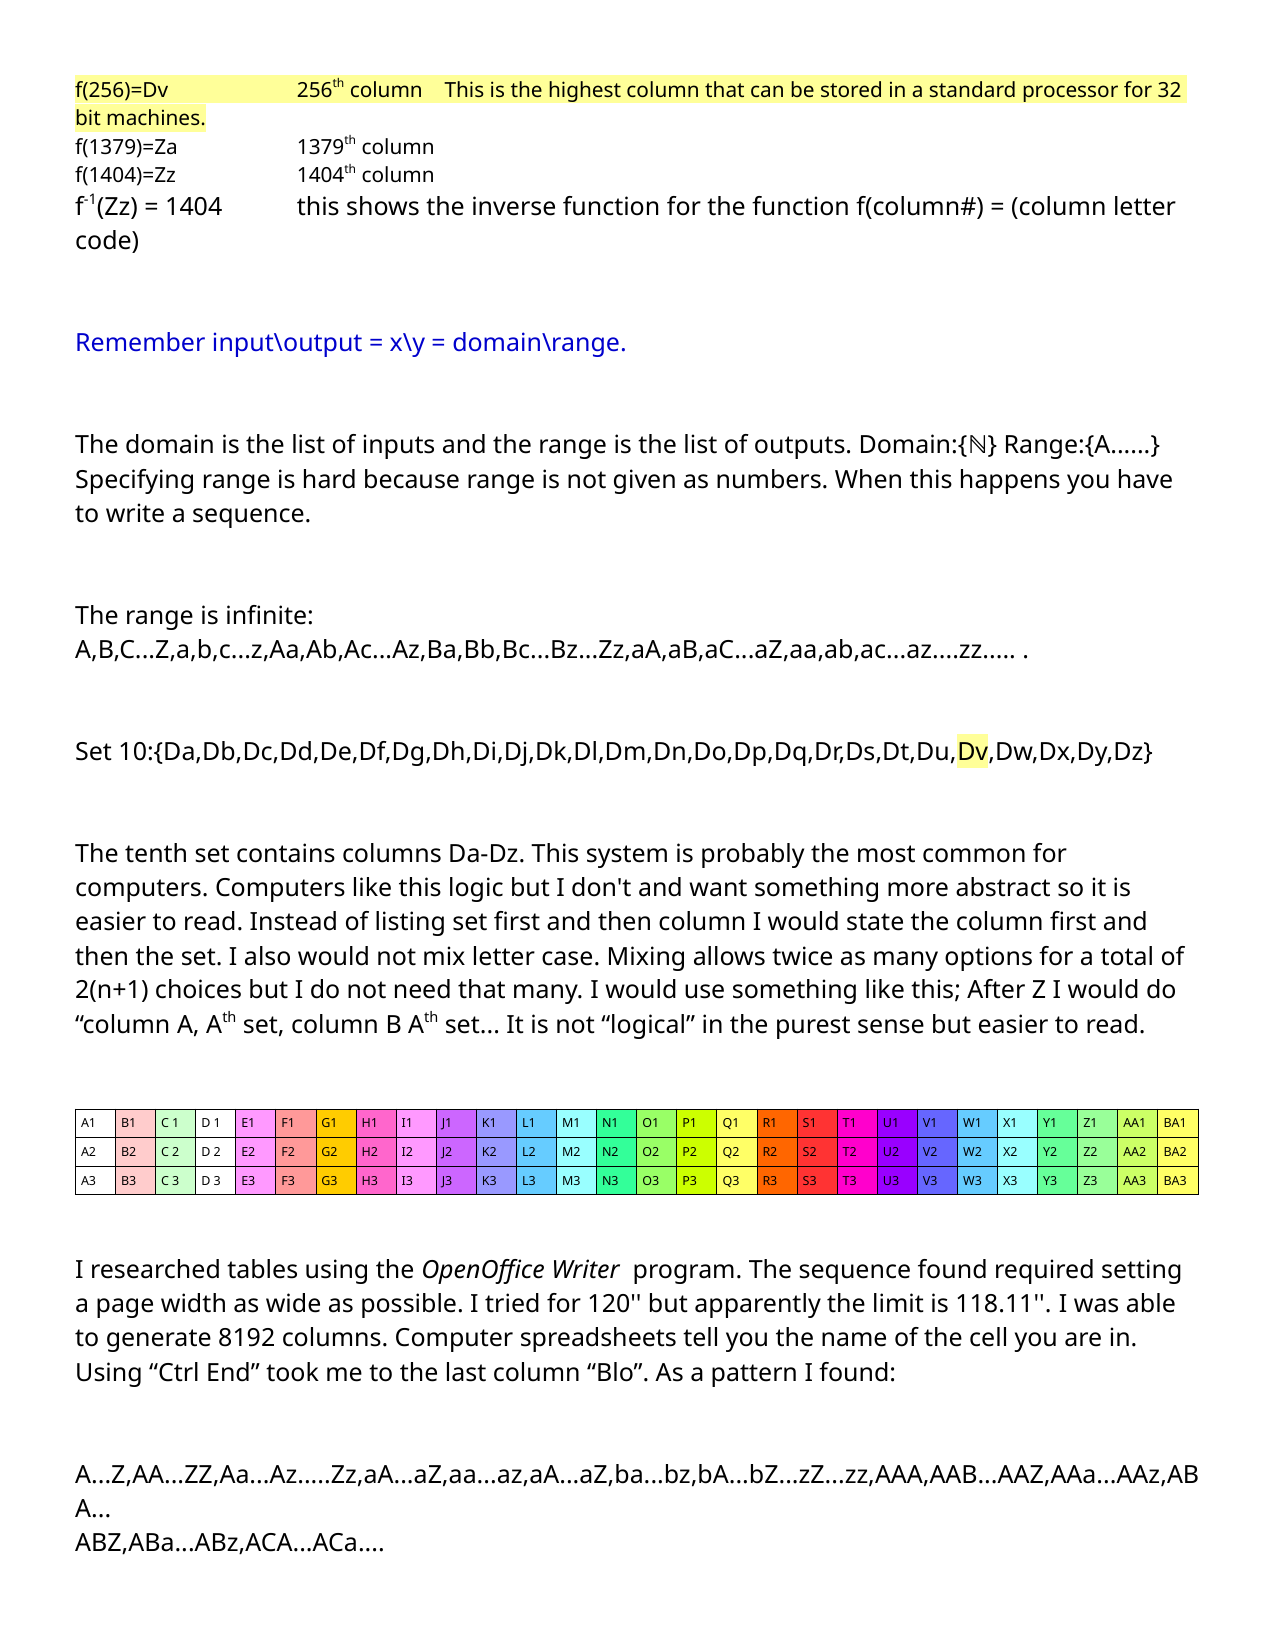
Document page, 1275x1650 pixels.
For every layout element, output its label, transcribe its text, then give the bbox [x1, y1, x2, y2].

table_cell M3 [557, 1167, 596, 1194]
table_cell R2 [758, 1138, 797, 1166]
text f(1404)=Zz 1404th column [75, 160, 1200, 189]
table_cell Z2 [1078, 1138, 1117, 1166]
table_cell I2 [397, 1138, 436, 1166]
table_header X1 [998, 1110, 1037, 1137]
table_cell G3 [317, 1167, 356, 1194]
table_cell W3 [958, 1167, 997, 1194]
table_header R1 [758, 1110, 797, 1137]
table_cell E2 [236, 1138, 275, 1166]
text f-1(Zz) = 1404 this shows the inverse function for the function f(column#) = (column letter code) [75, 189, 1200, 257]
table_cell O2 [637, 1138, 676, 1166]
table_cell U3 [878, 1167, 917, 1194]
table_header H1 [357, 1110, 396, 1137]
table_cell Z3 [1078, 1167, 1117, 1194]
table_cell S2 [798, 1138, 837, 1166]
table_header U1 [878, 1110, 917, 1137]
table_header N1 [597, 1110, 636, 1137]
text Remember input\output = x\y = domain\range. [75, 325, 1200, 359]
table_cell S3 [798, 1167, 837, 1194]
table_header D 1 [196, 1110, 235, 1137]
table_header I1 [397, 1110, 436, 1137]
table_cell I3 [397, 1167, 436, 1194]
table_header Q1 [717, 1110, 757, 1137]
table_cell B3 [116, 1167, 155, 1194]
table_cell C 3 [156, 1167, 195, 1194]
table_cell J2 [437, 1138, 476, 1166]
table_header AA1 [1118, 1110, 1157, 1137]
text Specifying range is hard because range is not given as numbers. When this happens you have to write a sequence. [75, 461, 1200, 529]
table_cell B2 [116, 1138, 155, 1166]
table_cell V2 [918, 1138, 957, 1166]
table_header C 1 [156, 1110, 195, 1137]
table_cell L2 [517, 1138, 556, 1166]
table_cell F3 [276, 1167, 316, 1194]
table_header M1 [557, 1110, 596, 1137]
table_cell AA3 [1118, 1167, 1157, 1194]
table_cell BA2 [1158, 1138, 1198, 1166]
table_cell K3 [477, 1167, 516, 1194]
table_cell P3 [677, 1167, 716, 1194]
table_cell O3 [637, 1167, 676, 1194]
table_cell Q2 [717, 1138, 757, 1166]
table_header P1 [677, 1110, 716, 1137]
table_cell K2 [477, 1138, 516, 1166]
table_cell Y2 [1038, 1138, 1077, 1166]
table_cell E3 [236, 1167, 275, 1194]
table_cell AA2 [1118, 1138, 1157, 1166]
table_cell U2 [878, 1138, 917, 1166]
table_cell BA3 [1158, 1167, 1198, 1194]
text f(1379)=Za 1379th column [75, 132, 1200, 160]
table_cell H2 [357, 1138, 396, 1166]
table_cell P2 [677, 1138, 716, 1166]
table_header B1 [116, 1110, 155, 1137]
text A...Z,AA...ZZ,Aa...Az.....Zz,aA...aZ,aa...az,aA...aZ,ba...bz,bA...bZ...zZ...zz,AAA,AAB...AAZ,AAa...AAz,ABA... [75, 1456, 1200, 1524]
table_header O1 [637, 1110, 676, 1137]
table_header G1 [317, 1110, 356, 1137]
table_header S1 [798, 1110, 837, 1137]
text Using “Ctrl End” took me to the last column “Blo”. As a pattern I found: [75, 1354, 1200, 1388]
table_header V1 [918, 1110, 957, 1137]
text ABZ,ABa...ABz,ACA...ACa.... [75, 1524, 1200, 1558]
table_cell N3 [597, 1167, 636, 1194]
table_cell M2 [557, 1138, 596, 1166]
table_header L1 [517, 1110, 556, 1137]
text Set 10:{Da,Db,Dc,Dd,De,Df,Dg,Dh,Di,Dj,Dk,Dl,Dm,Dn,Do,Dp,Dq,Dr,Ds,Dt,Du,Dv,Dw,Dx,Dy,Dz} [75, 734, 1200, 768]
table_header F1 [276, 1110, 316, 1137]
table_header T1 [838, 1110, 877, 1137]
text The tenth set contains columns Da-Dz. This system is probably the most common for computers. Computers like this logic but I don't and want something more abstract so it is easier to read. Instead of listing set first and then column I would state the column first and then the set. I also would not mix letter case. Mixing allows twice as many options for a total of 2(n+1) choices but I do not need that many. I would use something like this; After Z I would do “column A, Ath set, column B Ath set... It is not “logical” in the purest sense but easier to read. [75, 836, 1200, 1040]
table_cell J3 [437, 1167, 476, 1194]
table_cell C 2 [156, 1138, 195, 1166]
table_cell R3 [758, 1167, 797, 1194]
text f(256)=Dv 256th column This is the highest column that can be stored in a standard processor for 32 bit machines. [75, 75, 1200, 132]
text The domain is the list of inputs and the range is the list of outputs. Domain:{ℕ} Range:{A......} [75, 427, 1200, 461]
table_cell T3 [838, 1167, 877, 1194]
table_header A1 [76, 1110, 115, 1137]
table_header W1 [958, 1110, 997, 1137]
table_cell D 2 [196, 1138, 235, 1166]
table_cell T2 [838, 1138, 877, 1166]
table_header J1 [437, 1110, 476, 1137]
text I researched tables using the OpenOffice Writer program. The sequence found required setting a page width as wide as possible. I tried for 120'' but apparently the limit is 118.11''. I was able to generate 8192 columns. Computer spreadsheets tell you the name of the cell you are in. [75, 1252, 1200, 1354]
table_cell A3 [76, 1167, 115, 1194]
table_cell Y3 [1038, 1167, 1077, 1194]
table_header Y1 [1038, 1110, 1077, 1137]
table_cell Q3 [717, 1167, 757, 1194]
table_cell A2 [76, 1138, 115, 1166]
table_header Z1 [1078, 1110, 1117, 1137]
text The range is infinite: A,B,C...Z,a,b,c...z,Aa,Ab,Ac...Az,Ba,Bb,Bc...Bz...Zz,aA,aB,aC...aZ,aa,ab,ac...az....zz..... . [75, 597, 1200, 666]
table_cell H3 [357, 1167, 396, 1194]
table_cell X3 [998, 1167, 1037, 1194]
table_cell V3 [918, 1167, 957, 1194]
table_cell L3 [517, 1167, 556, 1194]
table_cell G2 [317, 1138, 356, 1166]
table_cell D 3 [196, 1167, 235, 1194]
table_header BA1 [1158, 1110, 1198, 1137]
table_header K1 [477, 1110, 516, 1137]
table_cell F2 [276, 1138, 316, 1166]
table_cell W2 [958, 1138, 997, 1166]
table_cell X2 [998, 1138, 1037, 1166]
table_cell N2 [597, 1138, 636, 1166]
table_header E1 [236, 1110, 275, 1137]
